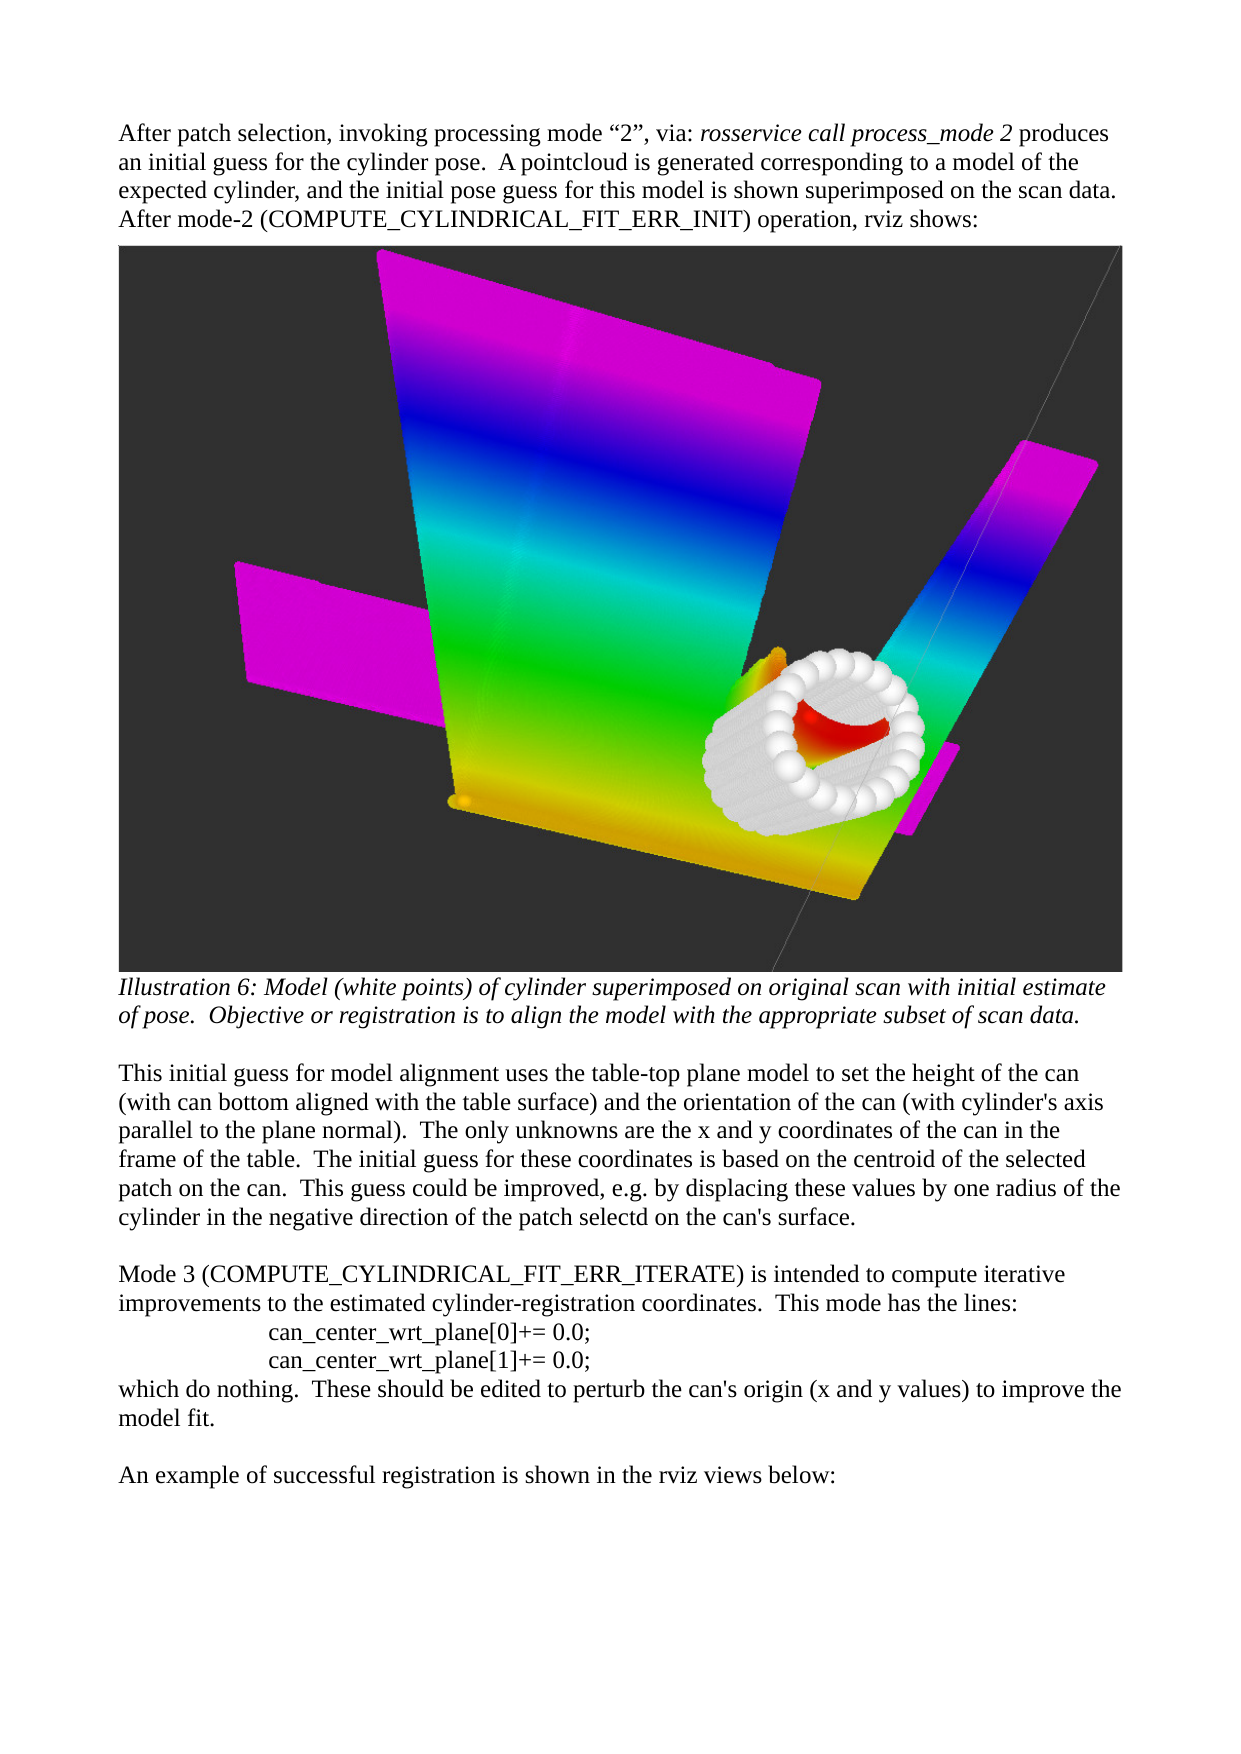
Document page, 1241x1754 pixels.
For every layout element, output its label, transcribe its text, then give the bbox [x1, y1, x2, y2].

text An example of successful registration is shown in the rviz views below: [118, 1461, 1122, 1489]
text Illustration 6: Model (white points) of cylinder superimposed on original scan with initial estimate of pose. Objective or registration is to align the model with the appropriate subset of scan data. [118, 972, 1122, 1029]
picture [118, 245, 1123, 972]
text can_center_wrt_plane[1]+= 0.0; [118, 1346, 1122, 1374]
text This initial guess for model alignment uses the table-top plane model to set the height of the can (with can bottom aligned with the table surface) and the orientation of the can (with cylinder's axis parallel to the plane normal). The only unknowns are the x and y coordinates of the can in the frame of the table. The initial guess for these coordinates is based on the centroid of the selected patch on the can. This guess could be improved, e.g. by displacing these values by one radius of the cylinder in the negative direction of the patch selectd on the can's surface. [118, 1058, 1122, 1231]
text After patch selection, invoking processing mode “2”, via: rosservice call process_mode 2 produces an initial guess for the cylinder pose. A pointcloud is generated corresponding to a model of the expected cylinder, and the initial pose guess for this model is shown superimposed on the scan data. After mode-2 (COMPUTE_CYLINDRICAL_FIT_ERR_INIT) operation, rviz shows: [118, 118, 1122, 233]
text which do nothing. These should be edited to perturb the can's origin (x and y values) to improve the model fit. [118, 1374, 1122, 1432]
text can_center_wrt_plane[0]+= 0.0; [118, 1317, 1122, 1346]
text Mode 3 (COMPUTE_CYLINDRICAL_FIT_ERR_ITERATE) is intended to compute iterative improvements to the estimated cylinder-registration coordinates. This mode has the lines: [118, 1259, 1122, 1317]
